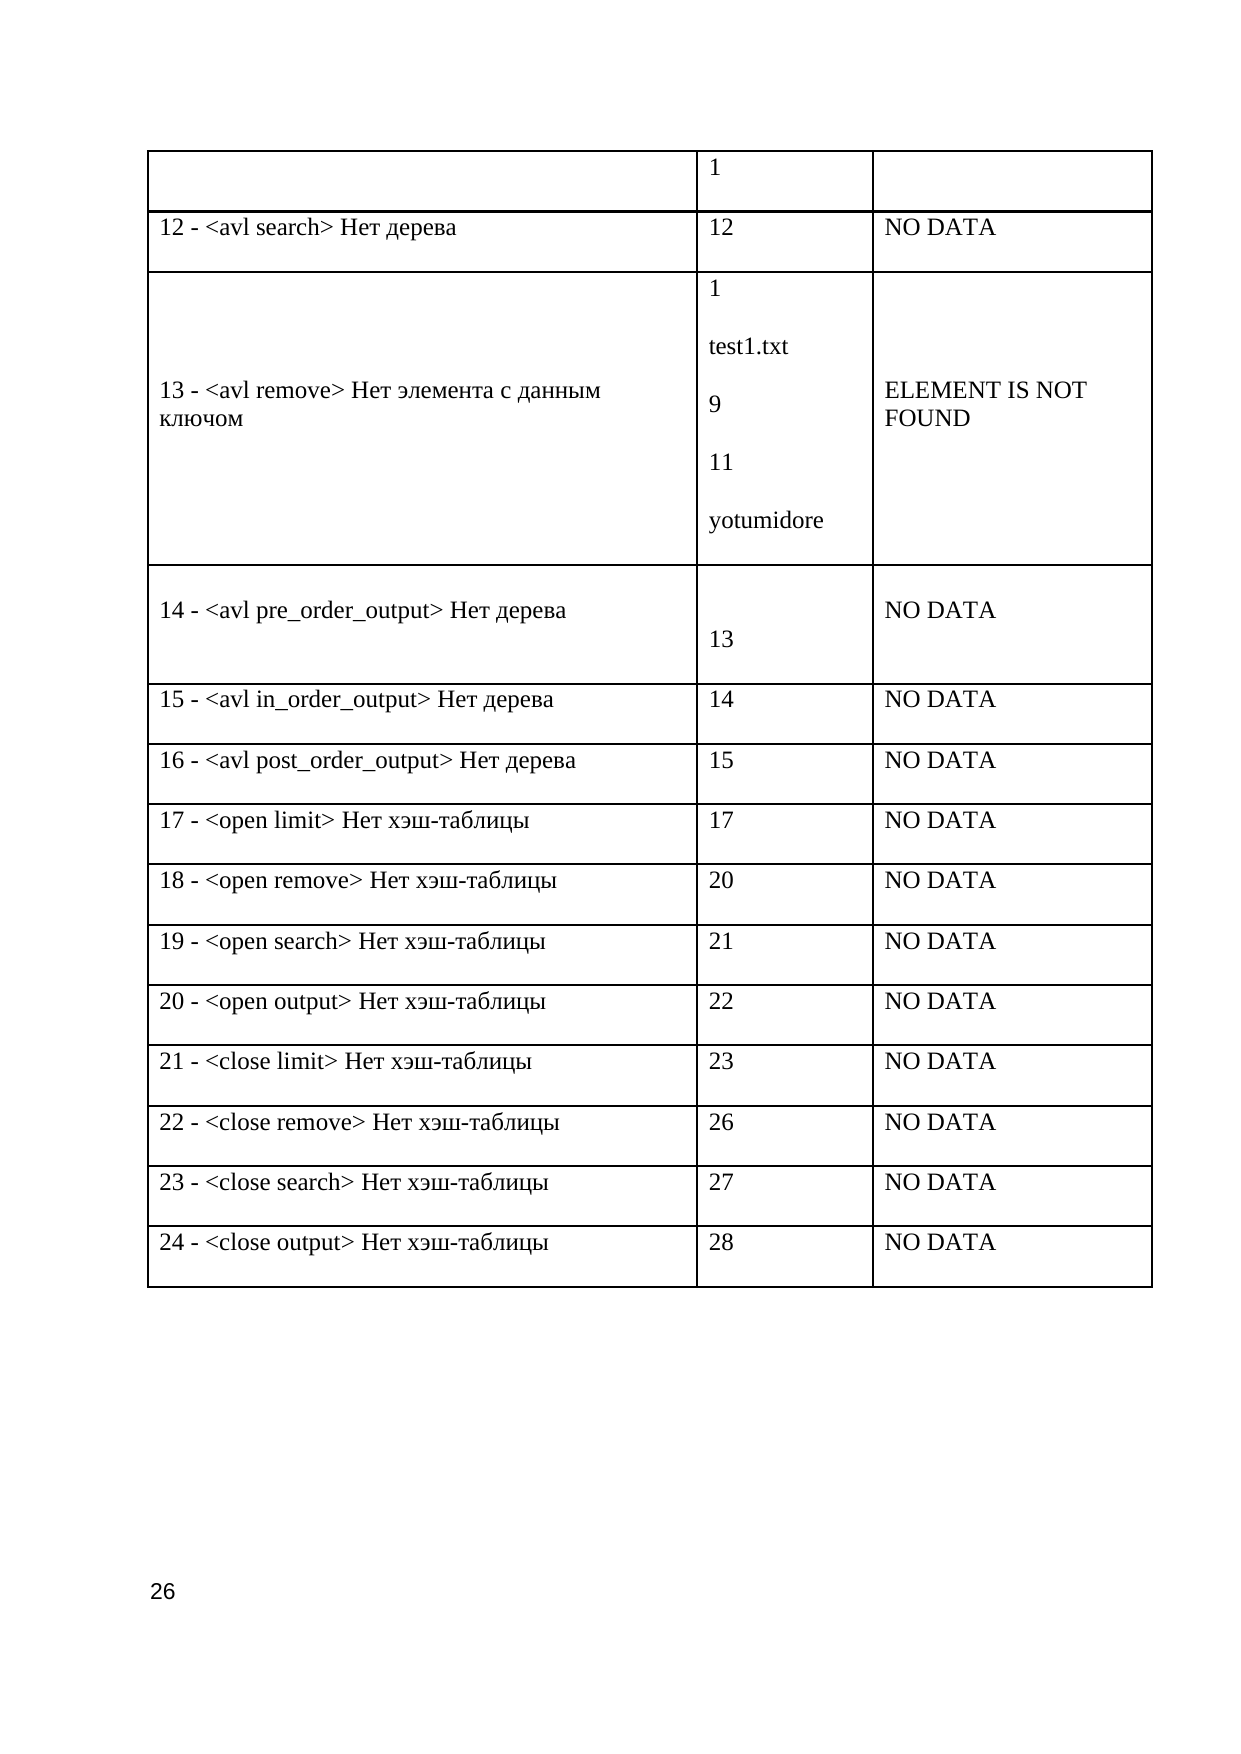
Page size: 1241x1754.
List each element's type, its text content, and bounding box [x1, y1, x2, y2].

table_cell 16 - <avl post_order_output> Нет дерева [149, 745, 696, 803]
table_cell 19 - <open search> Нет хэш-таблицы [149, 926, 696, 984]
table_cell ELEMENT IS NOT FOUND [874, 273, 1151, 564]
table_cell 13 [698, 566, 872, 682]
table_cell 26 [698, 1107, 872, 1165]
table_cell 20 - <open output> Нет хэш-таблицы [149, 986, 696, 1044]
table_cell 14 [698, 685, 872, 743]
table_cell NO DATA [874, 213, 1151, 271]
table_cell [874, 152, 1151, 210]
table_cell 18 - <open remove> Нет хэш-таблицы [149, 865, 696, 924]
table_cell 14 - <avl pre_order_output> Нет дерева [149, 566, 696, 682]
table_cell 1 test1.txt 9 11 yotumidore [698, 273, 872, 564]
table_cell 1 [698, 152, 872, 210]
table_cell 21 - <close limit> Нет хэш-таблицы [149, 1046, 696, 1104]
table_cell NO DATA [874, 926, 1151, 984]
table_cell 12 [698, 213, 872, 271]
table_cell NO DATA [874, 1167, 1151, 1225]
table_cell 17 [698, 805, 872, 863]
table_cell 15 - <avl in_order_output> Нет дерева [149, 685, 696, 743]
table_cell NO DATA [874, 986, 1151, 1044]
table_cell [149, 152, 696, 210]
table_cell NO DATA [874, 865, 1151, 924]
table_cell NO DATA [874, 566, 1151, 682]
table_cell 12 - <avl search> Нет дерева [149, 213, 696, 271]
table_cell 23 - <close search> Нет хэш-таблицы [149, 1167, 696, 1225]
table_cell NO DATA [874, 1227, 1151, 1286]
table_cell NO DATA [874, 685, 1151, 743]
table_cell 22 - <close remove> Нет хэш-таблицы [149, 1107, 696, 1165]
table_cell NO DATA [874, 1046, 1151, 1104]
table_cell NO DATA [874, 1107, 1151, 1165]
table_cell 24 - <close output> Нет хэш-таблицы [149, 1227, 696, 1286]
table_cell 15 [698, 745, 872, 803]
table_cell 22 [698, 986, 872, 1044]
table_cell 13 - <avl remove> Нет элемента с данным ключом [149, 273, 696, 564]
table_cell 23 [698, 1046, 872, 1104]
table_cell 28 [698, 1227, 872, 1286]
table_cell 21 [698, 926, 872, 984]
table_cell NO DATA [874, 805, 1151, 863]
table_cell NO DATA [874, 745, 1151, 803]
table_cell 20 [698, 865, 872, 924]
table_cell 27 [698, 1167, 872, 1225]
table_cell 17 - <open limit> Нет хэш-таблицы [149, 805, 696, 863]
